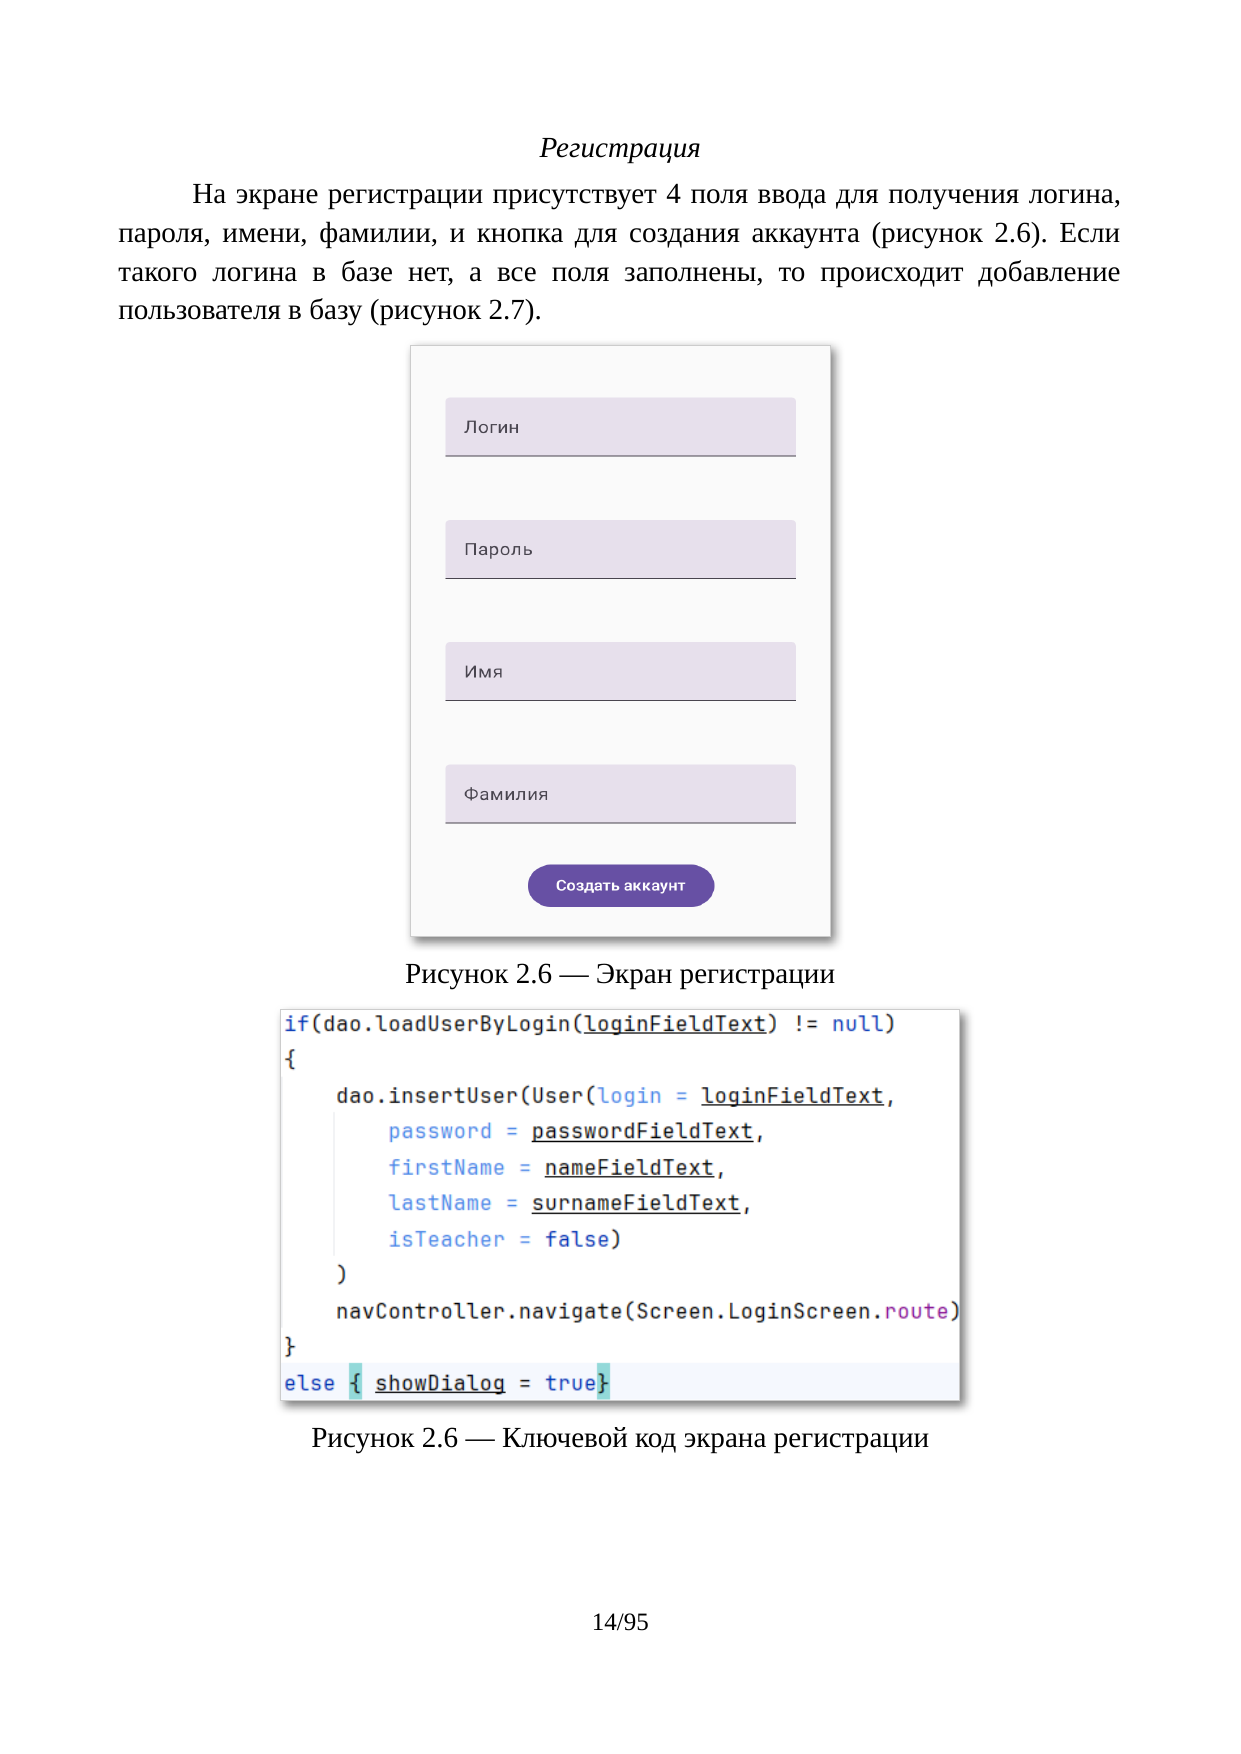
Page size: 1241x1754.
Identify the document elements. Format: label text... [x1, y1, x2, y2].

text Рисунок 2.6 — Экран регистрации [118, 957, 1122, 990]
subtitle Регистрация [118, 131, 1122, 164]
picture [411, 346, 830, 936]
text Рисунок 2.6 — Ключевой код экрана регистрации [118, 1421, 1122, 1454]
text На экране регистрации присутствует 4 поля ввода для получения логина, пароля, имени, фамилии, и кнопка для создания аккаунта (рисунок 2.6). Если такого логина в базе нет, а все поля заполнены, то происходит добавление пользователя в базу (рисунок 2.7). [118, 177, 1122, 326]
picture [281, 1010, 959, 1400]
